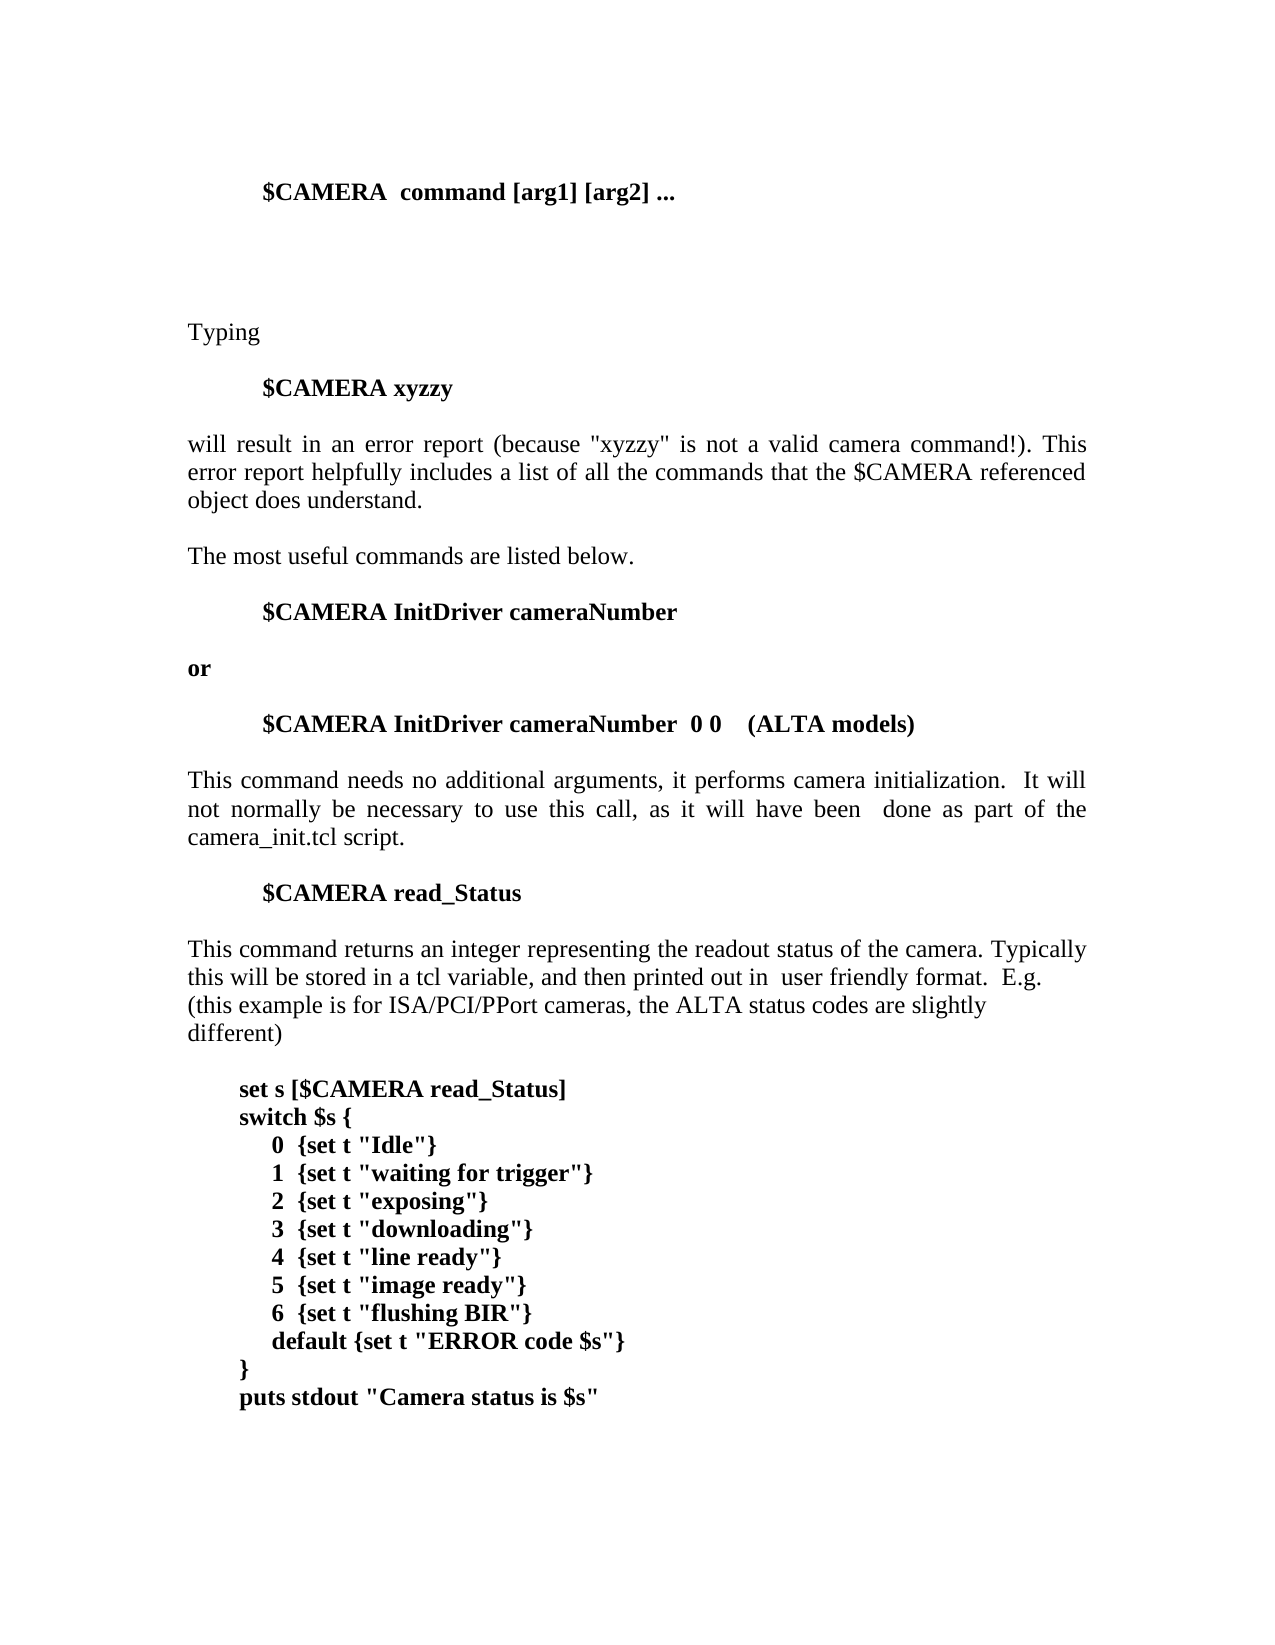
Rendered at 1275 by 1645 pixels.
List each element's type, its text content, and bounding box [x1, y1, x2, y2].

text 5 {set t "image ready"} [187, 1271, 1087, 1299]
text set s [$CAMERA read_Status] [187, 1075, 1087, 1103]
text $CAMERA InitDriver cameraNumber [187, 598, 1087, 626]
text 0 {set t "Idle"} [187, 1131, 1087, 1159]
text $CAMERA command [arg1] [arg2] ... [187, 178, 1087, 206]
text } [187, 1355, 1087, 1383]
text The most useful commands are listed below. [187, 542, 1087, 570]
text switch $s { [187, 1103, 1087, 1131]
text (this example is for ISA/PCI/PPort cameras, the ALTA status codes are slightly different) [187, 991, 1087, 1047]
text 6 {set t "flushing BIR"} [187, 1299, 1087, 1327]
text This command returns an integer representing the readout status of the camera. Typically this will be stored in a tcl variable, and then printed out in user friendly format. E.g. [187, 934, 1087, 991]
text 1 {set t "waiting for trigger"} [187, 1159, 1087, 1187]
text 4 {set t "line ready"} [187, 1243, 1087, 1271]
text $CAMERA InitDriver cameraNumber 0 0 (ALTA models) [187, 710, 1087, 738]
text puts stdout "Camera status is $s" [187, 1383, 1087, 1411]
text or [187, 654, 1087, 682]
text will result in an error report (because "xyzzy" is not a valid camera command!). This error report helpfully includes a list of all the commands that the $CAMERA referenced object does understand. [187, 430, 1087, 514]
text Typing [187, 318, 1087, 346]
text 2 {set t "exposing"} [187, 1187, 1087, 1215]
text 3 {set t "downloading"} [187, 1215, 1087, 1243]
text This command needs no additional arguments, it performs camera initialization. It will not normally be necessary to use this call, as it will have been done as part of the camera_init.tcl script. [187, 766, 1087, 851]
text $CAMERA read_Status [187, 878, 1087, 907]
text $CAMERA xyzzy [187, 374, 1087, 402]
text default {set t "ERROR code $s"} [187, 1327, 1087, 1355]
